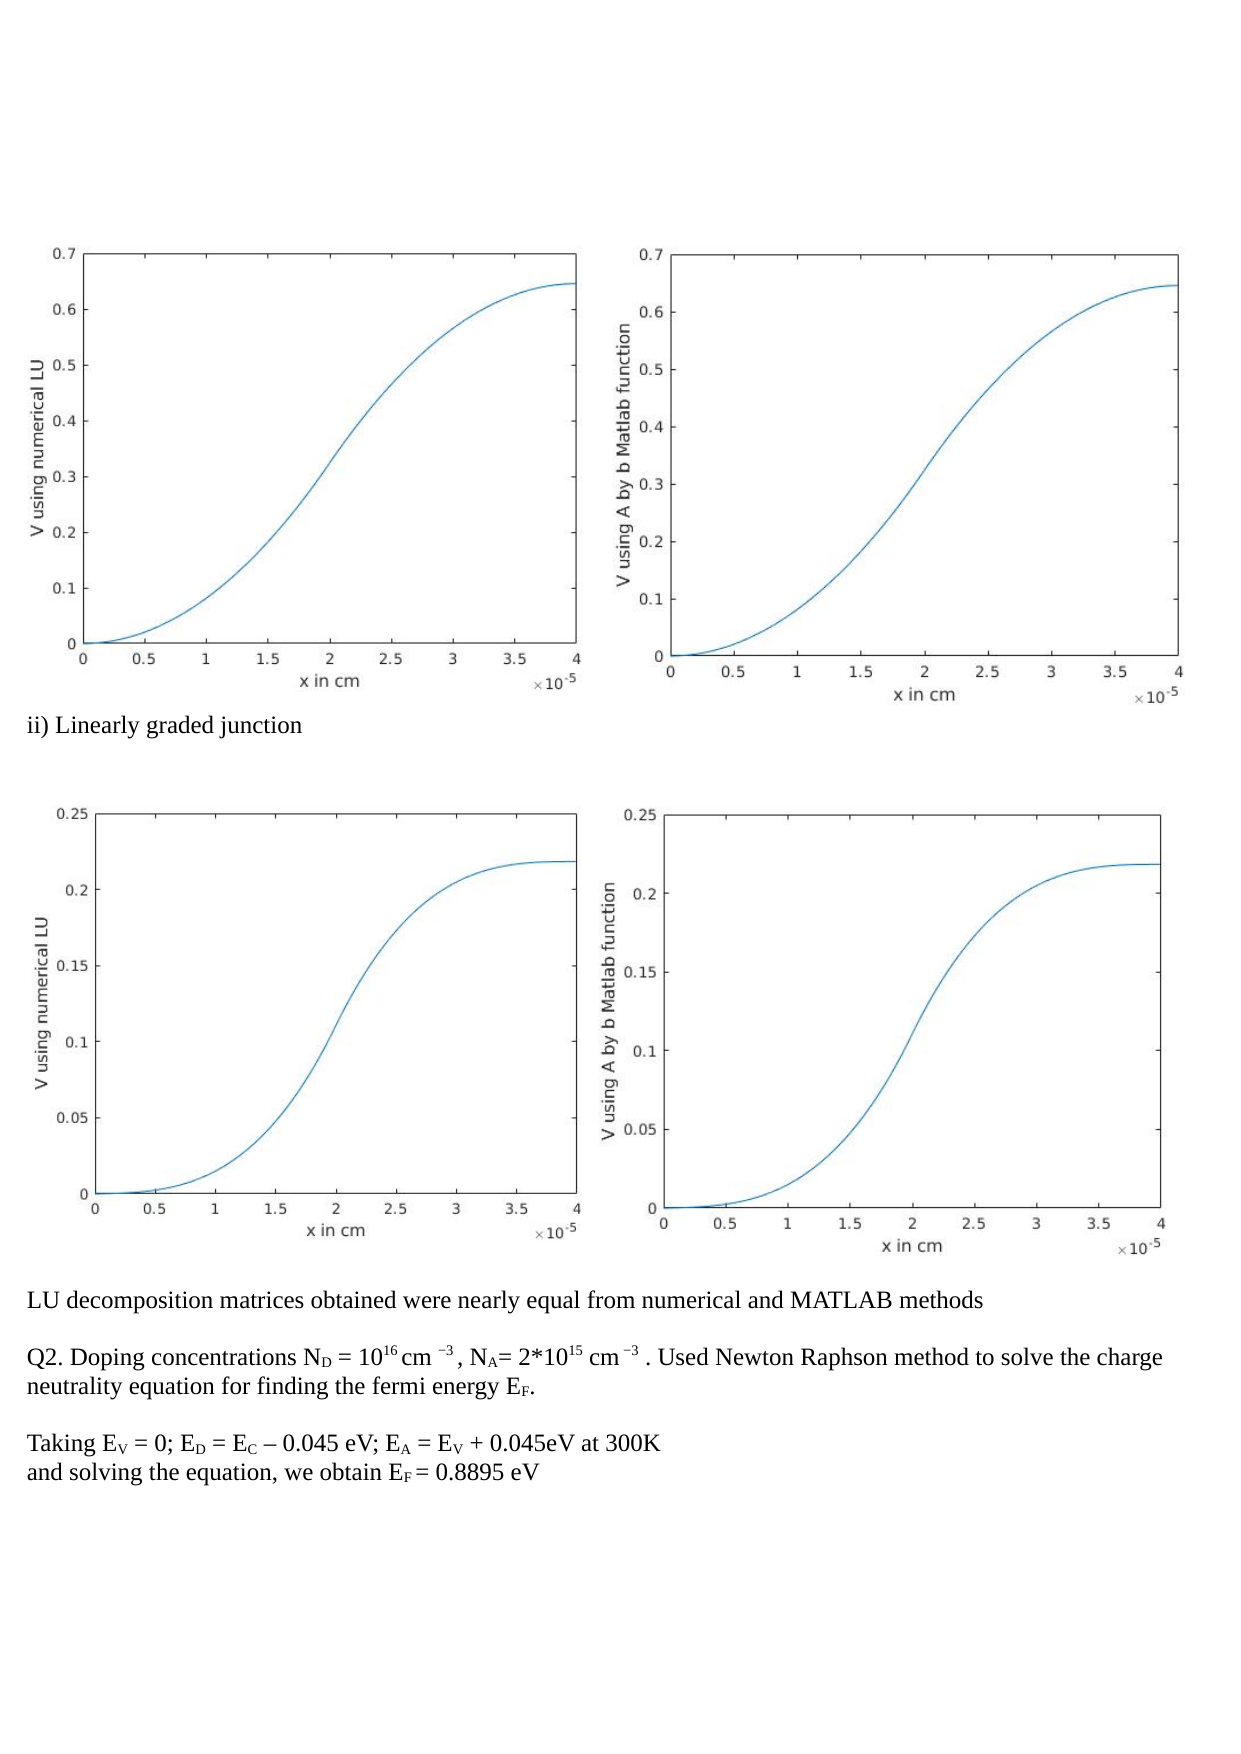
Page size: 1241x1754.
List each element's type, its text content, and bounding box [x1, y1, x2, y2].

picture [0, 218, 1241, 710]
text ii) Linearly graded junction [27, 696, 1214, 738]
text [27, 204, 1214, 218]
text LU decomposition matrices obtained were nearly equal from numerical and MATLAB methods [27, 1285, 1214, 1313]
text Q2. Doping concentrations ND = 1016 cm −3 , NA= 2*1015 cm −3 . Used Newton Raphson method to solve the charge neutrality equation for finding the fermi energy EF. [27, 1342, 1214, 1400]
text and solving the equation, we obtain EF = 0.8895 eV [27, 1457, 1214, 1486]
text Taking EV = 0; ED = EC – 0.045 eV; EA = EV + 0.045eV at 300K [27, 1428, 1214, 1457]
picture [14, 779, 1222, 1261]
